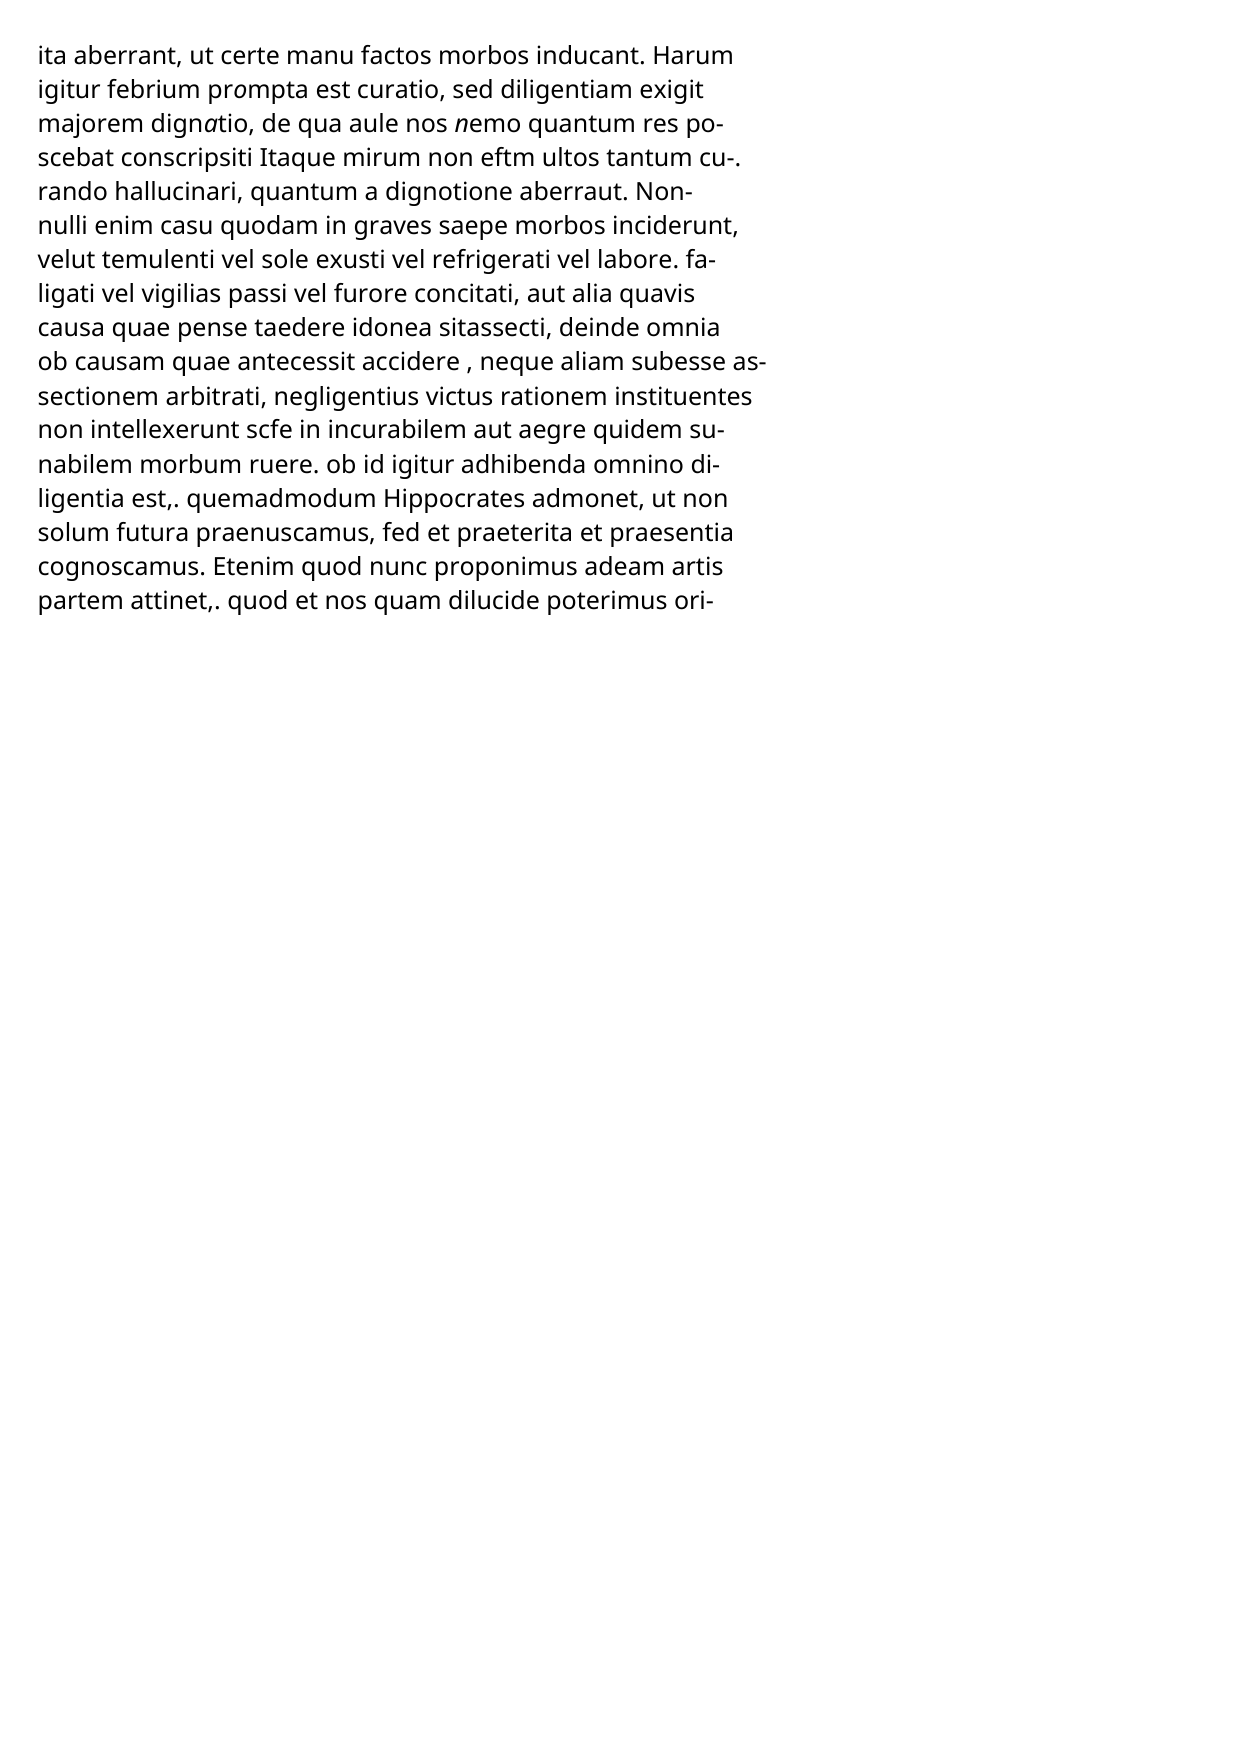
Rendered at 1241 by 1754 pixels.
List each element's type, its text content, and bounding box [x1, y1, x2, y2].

text ita aberrant, ut certe manu factos morbos inducant. Harum igitur febrium prompta est curatio, sed diligentiam exigit majorem dignatio, de qua aule nos nemo quantum res po- scebat conscripsiti Itaque mirum non eftm ultos tantum cu-. rando hallucinari, quantum a dignotione aberraut. Non- nulli enim casu quodam in graves saepe morbos inciderunt, velut temulenti vel sole exusti vel refrigerati vel labore. fa- ligati vel vigilias passi vel furore concitati, aut alia quavis causa quae pense taedere idonea sitassecti, deinde omnia ob causam quae antecessit accidere , neque aliam subesse as- sectionem arbitrati, negligentius victus rationem instituentes non intellexerunt scfe in incurabilem aut aegre quidem su- nabilem morbum ruere. ob id igitur adhibenda omnino di- ligentia est,. quemadmodum Hippocrates admonet, ut non solum futura praenuscamus, fed et praeterita et praesentia cognoscamus. Etenim quod nunc proponimus adeam artis partem attinet,. quod et nos quam dilucide poterimus ori- [37, 37, 1203, 617]
